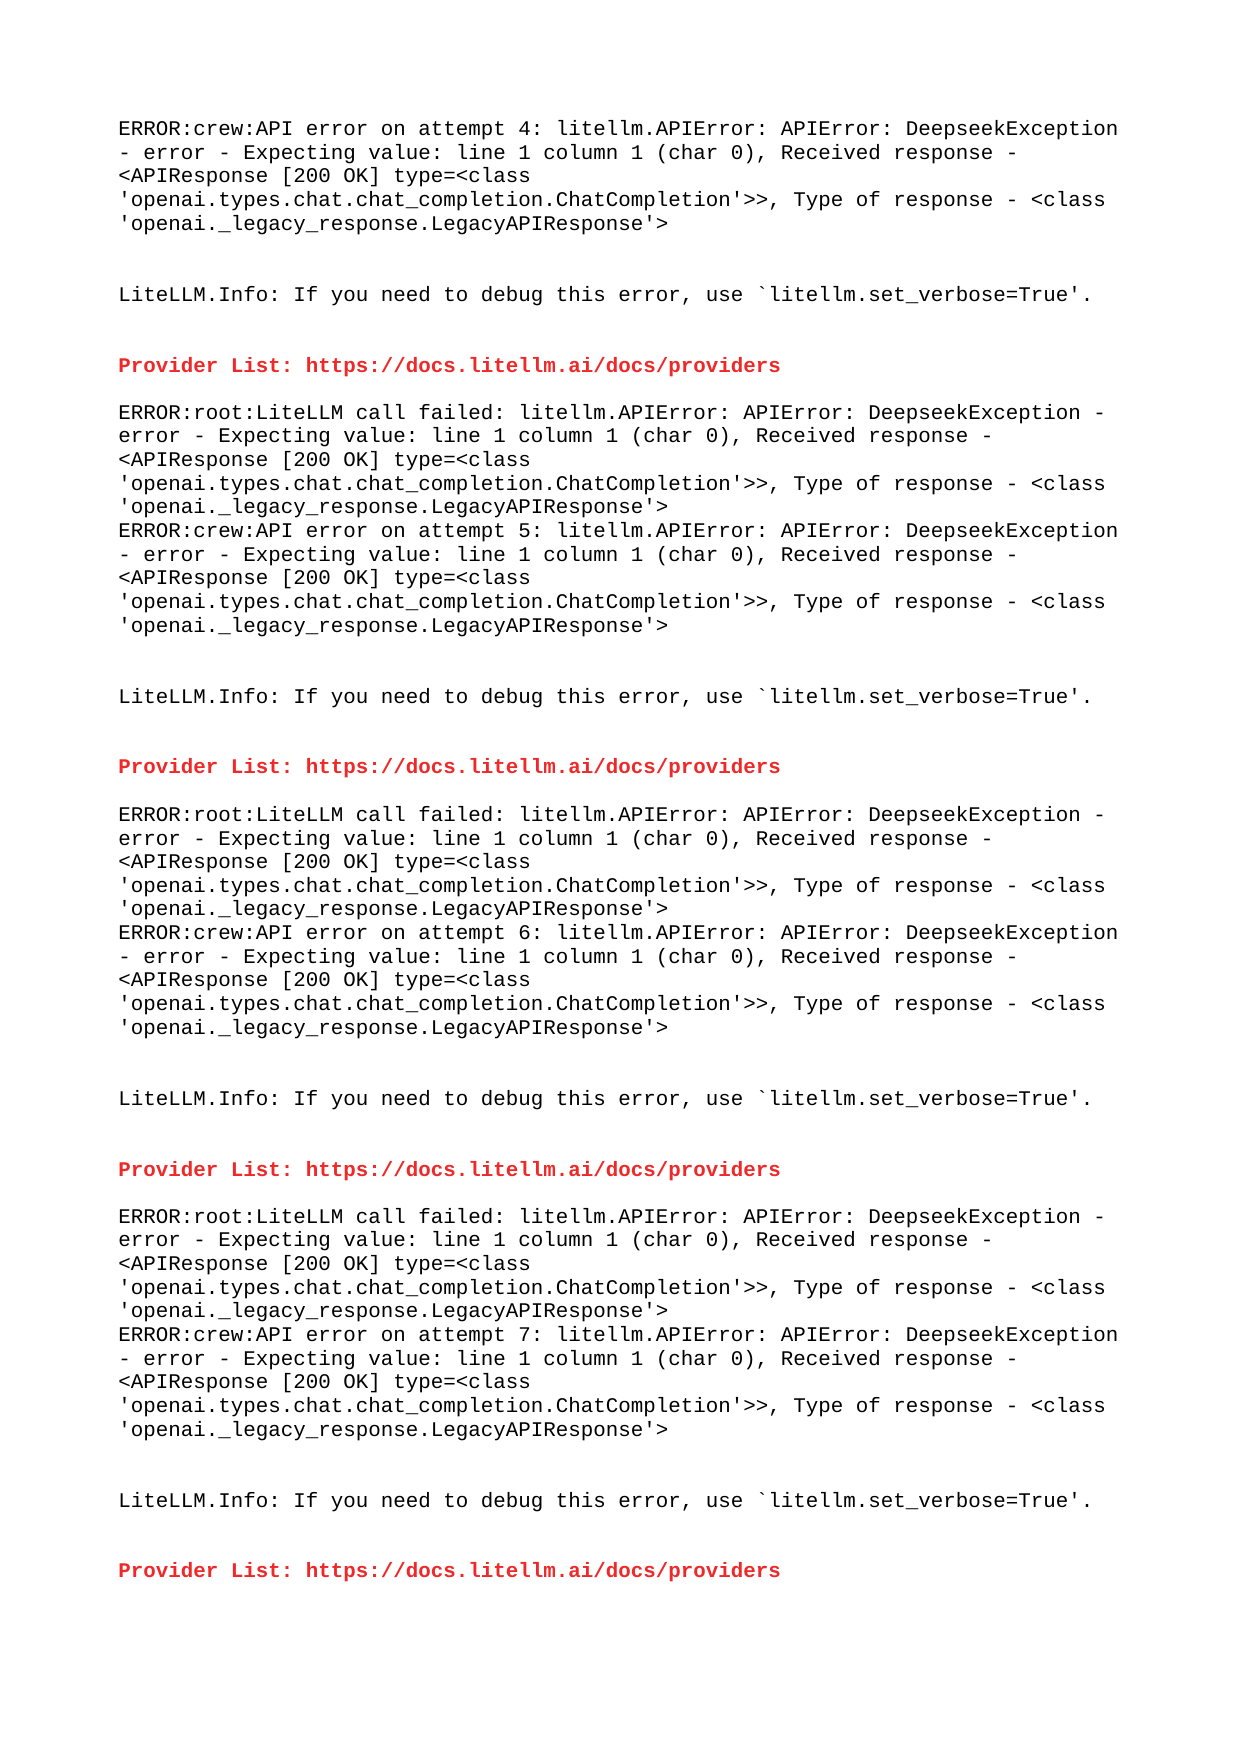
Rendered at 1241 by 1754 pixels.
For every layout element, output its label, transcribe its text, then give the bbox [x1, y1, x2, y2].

text ERROR:crew:API error on attempt 6: litellm.APIError: APIError: DeepseekException - error - Expecting value: line 1 column 1 (char 0), Received response - <APIResponse [200 OK] type=<class 'openai.types.chat.chat_completion.ChatCompletion'>>, Type of response - <class 'openai._legacy_response.LegacyAPIResponse'> [118, 922, 1122, 1040]
text ERROR:root:LiteLLM call failed: litellm.APIError: APIError: DeepseekException - error - Expecting value: line 1 column 1 (char 0), Received response - <APIResponse [200 OK] type=<class 'openai.types.chat.chat_completion.ChatCompletion'>>, Type of response - <class 'openai._legacy_response.LegacyAPIResponse'> [118, 804, 1122, 922]
text LiteLLM.Info: If you need to debug this error, use `litellm.set_verbose=True'. [118, 1088, 1122, 1111]
text ERROR:crew:API error on attempt 5: litellm.APIError: APIError: DeepseekException - error - Expecting value: line 1 column 1 (char 0), Received response - <APIResponse [200 OK] type=<class 'openai.types.chat.chat_completion.ChatCompletion'>>, Type of response - <class 'openai._legacy_response.LegacyAPIResponse'> [118, 520, 1122, 638]
text Provider List: https://docs.litellm.ai/docs/providers [118, 354, 1122, 378]
text ERROR:root:LiteLLM call failed: litellm.APIError: APIError: DeepseekException - error - Expecting value: line 1 column 1 (char 0), Received response - <APIResponse [200 OK] type=<class 'openai.types.chat.chat_completion.ChatCompletion'>>, Type of response - <class 'openai._legacy_response.LegacyAPIResponse'> [118, 1206, 1122, 1324]
text Provider List: https://docs.litellm.ai/docs/providers [118, 1561, 1122, 1584]
text ERROR:crew:API error on attempt 4: litellm.APIError: APIError: DeepseekException - error - Expecting value: line 1 column 1 (char 0), Received response - <APIResponse [200 OK] type=<class 'openai.types.chat.chat_completion.ChatCompletion'>>, Type of response - <class 'openai._legacy_response.LegacyAPIResponse'> [118, 118, 1122, 236]
text ERROR:root:LiteLLM call failed: litellm.APIError: APIError: DeepseekException - error - Expecting value: line 1 column 1 (char 0), Received response - <APIResponse [200 OK] type=<class 'openai.types.chat.chat_completion.ChatCompletion'>>, Type of response - <class 'openai._legacy_response.LegacyAPIResponse'> [118, 402, 1122, 520]
text ERROR:crew:API error on attempt 7: litellm.APIError: APIError: DeepseekException - error - Expecting value: line 1 column 1 (char 0), Received response - <APIResponse [200 OK] type=<class 'openai.types.chat.chat_completion.ChatCompletion'>>, Type of response - <class 'openai._legacy_response.LegacyAPIResponse'> [118, 1324, 1122, 1442]
text Provider List: https://docs.litellm.ai/docs/providers [118, 1158, 1122, 1182]
text Provider List: https://docs.litellm.ai/docs/providers [118, 757, 1122, 780]
text LiteLLM.Info: If you need to debug this error, use `litellm.set_verbose=True'. [118, 1489, 1122, 1513]
text LiteLLM.Info: If you need to debug this error, use `litellm.set_verbose=True'. [118, 686, 1122, 709]
text LiteLLM.Info: If you need to debug this error, use `litellm.set_verbose=True'. [118, 284, 1122, 307]
